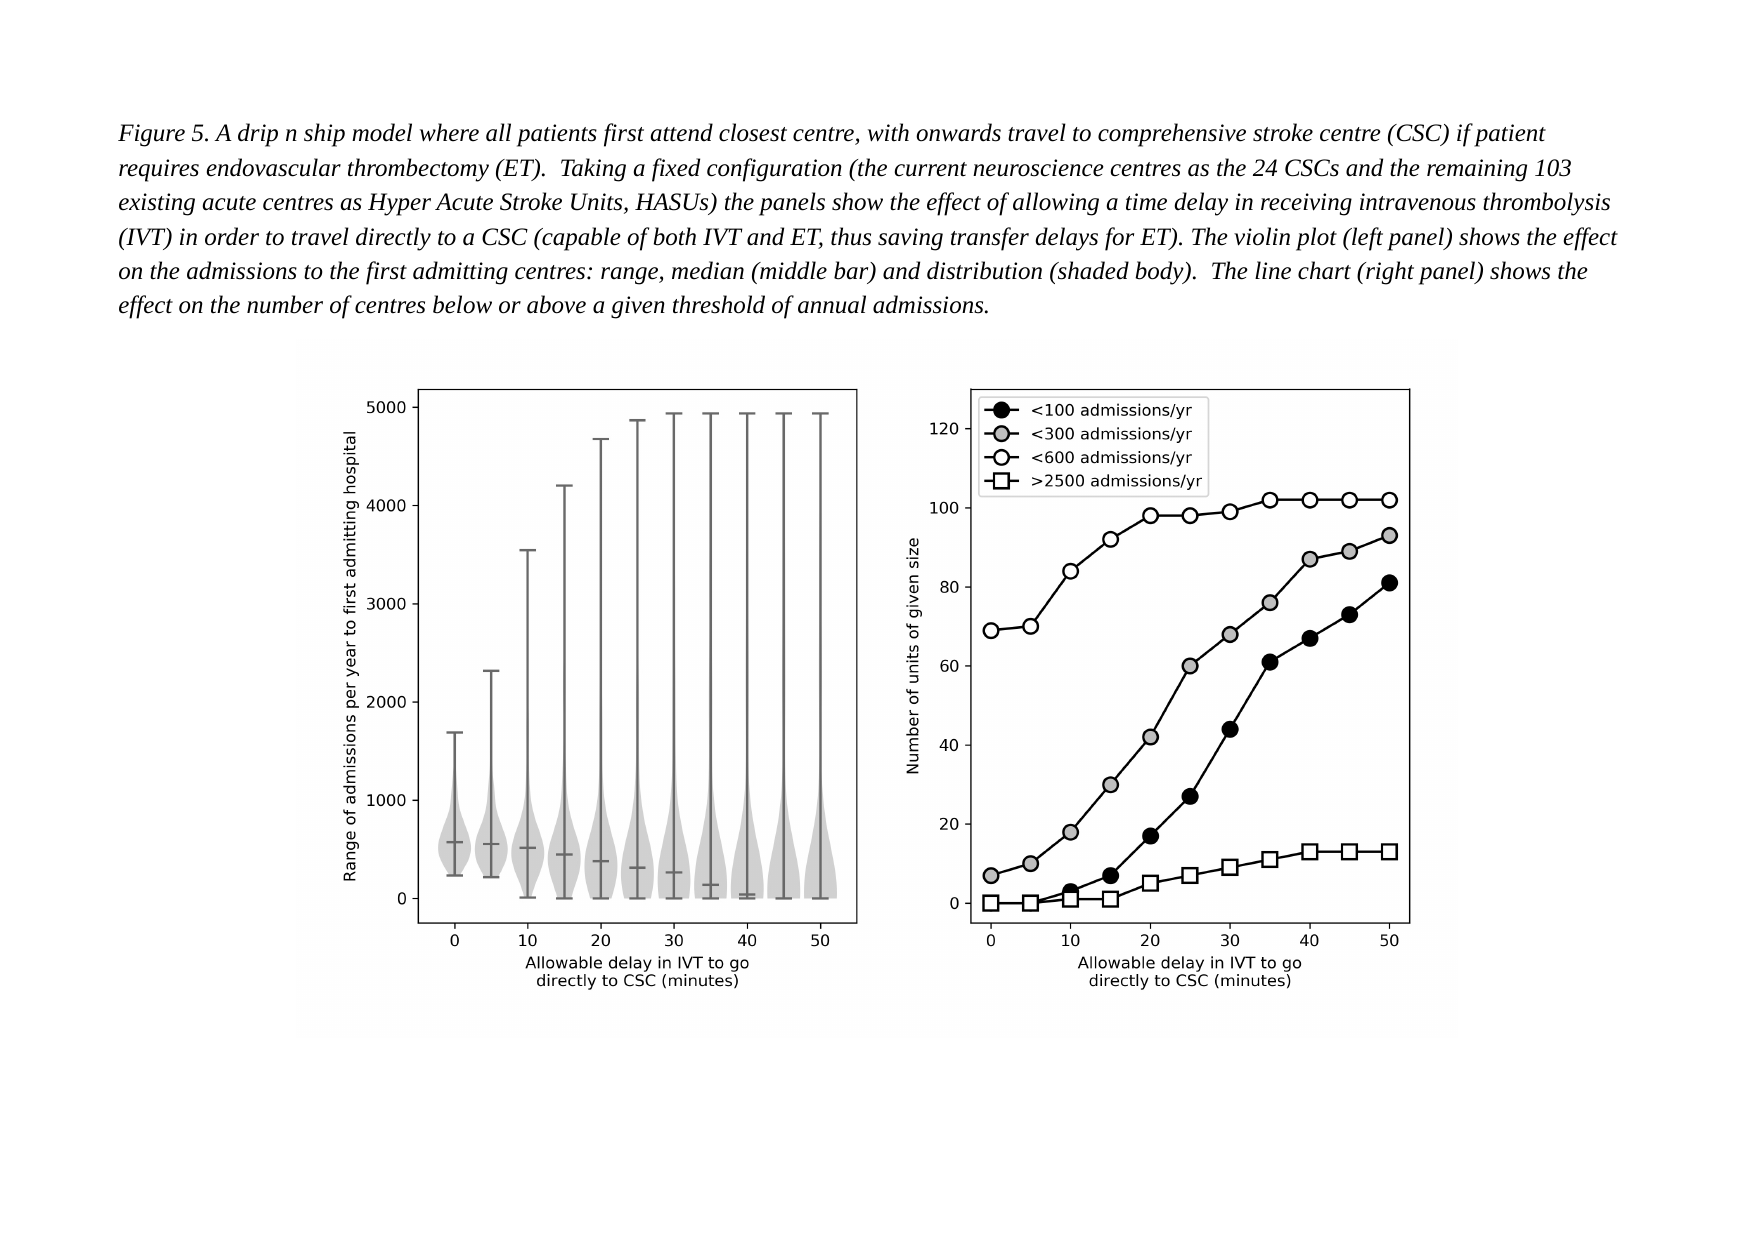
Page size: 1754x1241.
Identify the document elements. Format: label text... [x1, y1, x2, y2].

text Figure 5. A drip n ship model where all patients first attend closest centre, with onwards travel to comprehensive stroke centre (CSC) if patient requires endovascular thrombectomy (ET). Taking a fixed configuration (the current neuroscience centres as the 24 CSCs and the remaining 103 existing acute centres as Hyper Acute Stroke Units, HASUs) the panels show the effect of allowing a time delay in receiving intravenous thrombolysis (IVT) in order to travel directly to a CSC (capable of both IVT and ET, thus saving transfer delays for ET). The violin plot (left panel) shows the effect on the admissions to the first admitting centres: range, median (middle bar) and distribution (shaded body). The line chart (right panel) shows the effect on the number of centres below or above a given threshold of annual admissions. [118, 118, 1636, 319]
picture [295, 339, 1459, 1038]
